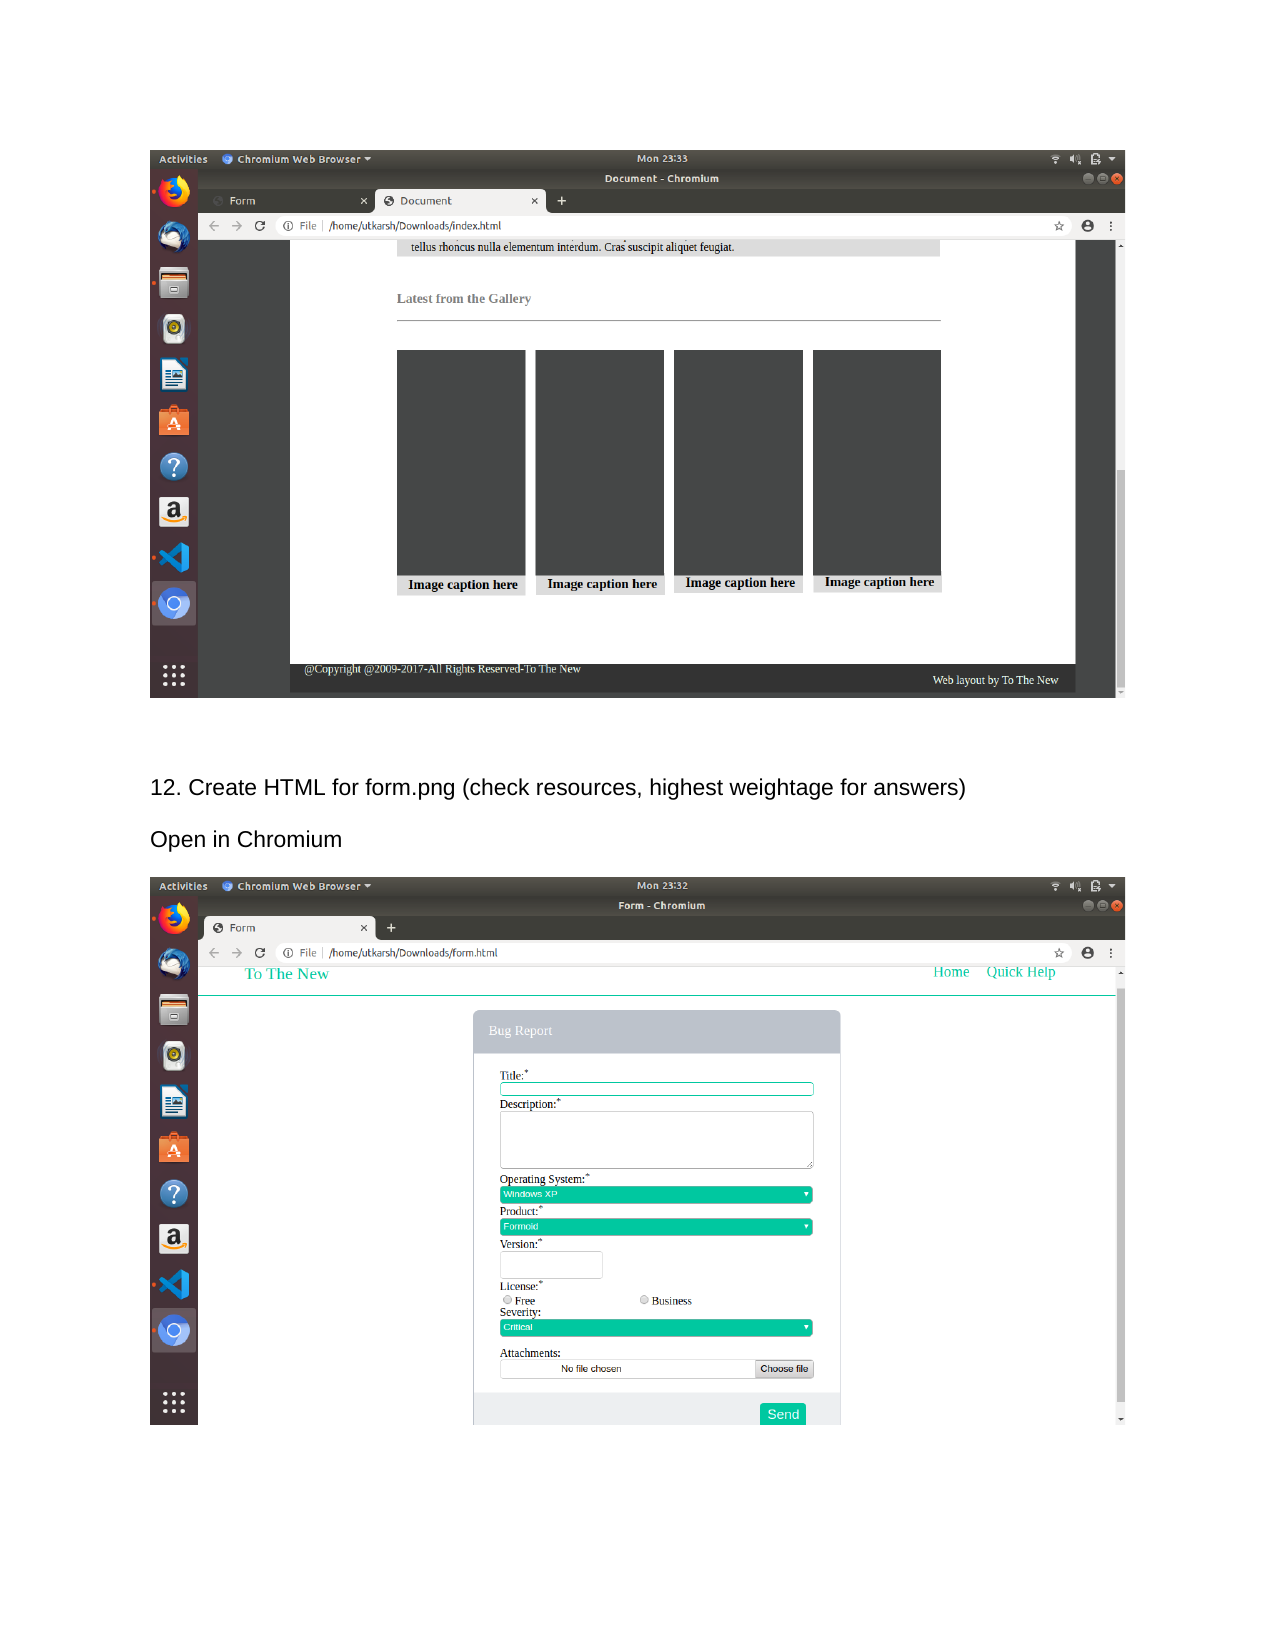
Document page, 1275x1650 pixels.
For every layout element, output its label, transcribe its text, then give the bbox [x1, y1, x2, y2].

text 12. Create HTML for form.png (check resources, highest weightage for answers) [150, 774, 1125, 801]
picture [150, 150, 1125, 698]
picture [150, 877, 1125, 1425]
text Open in Chromium [150, 826, 1125, 852]
